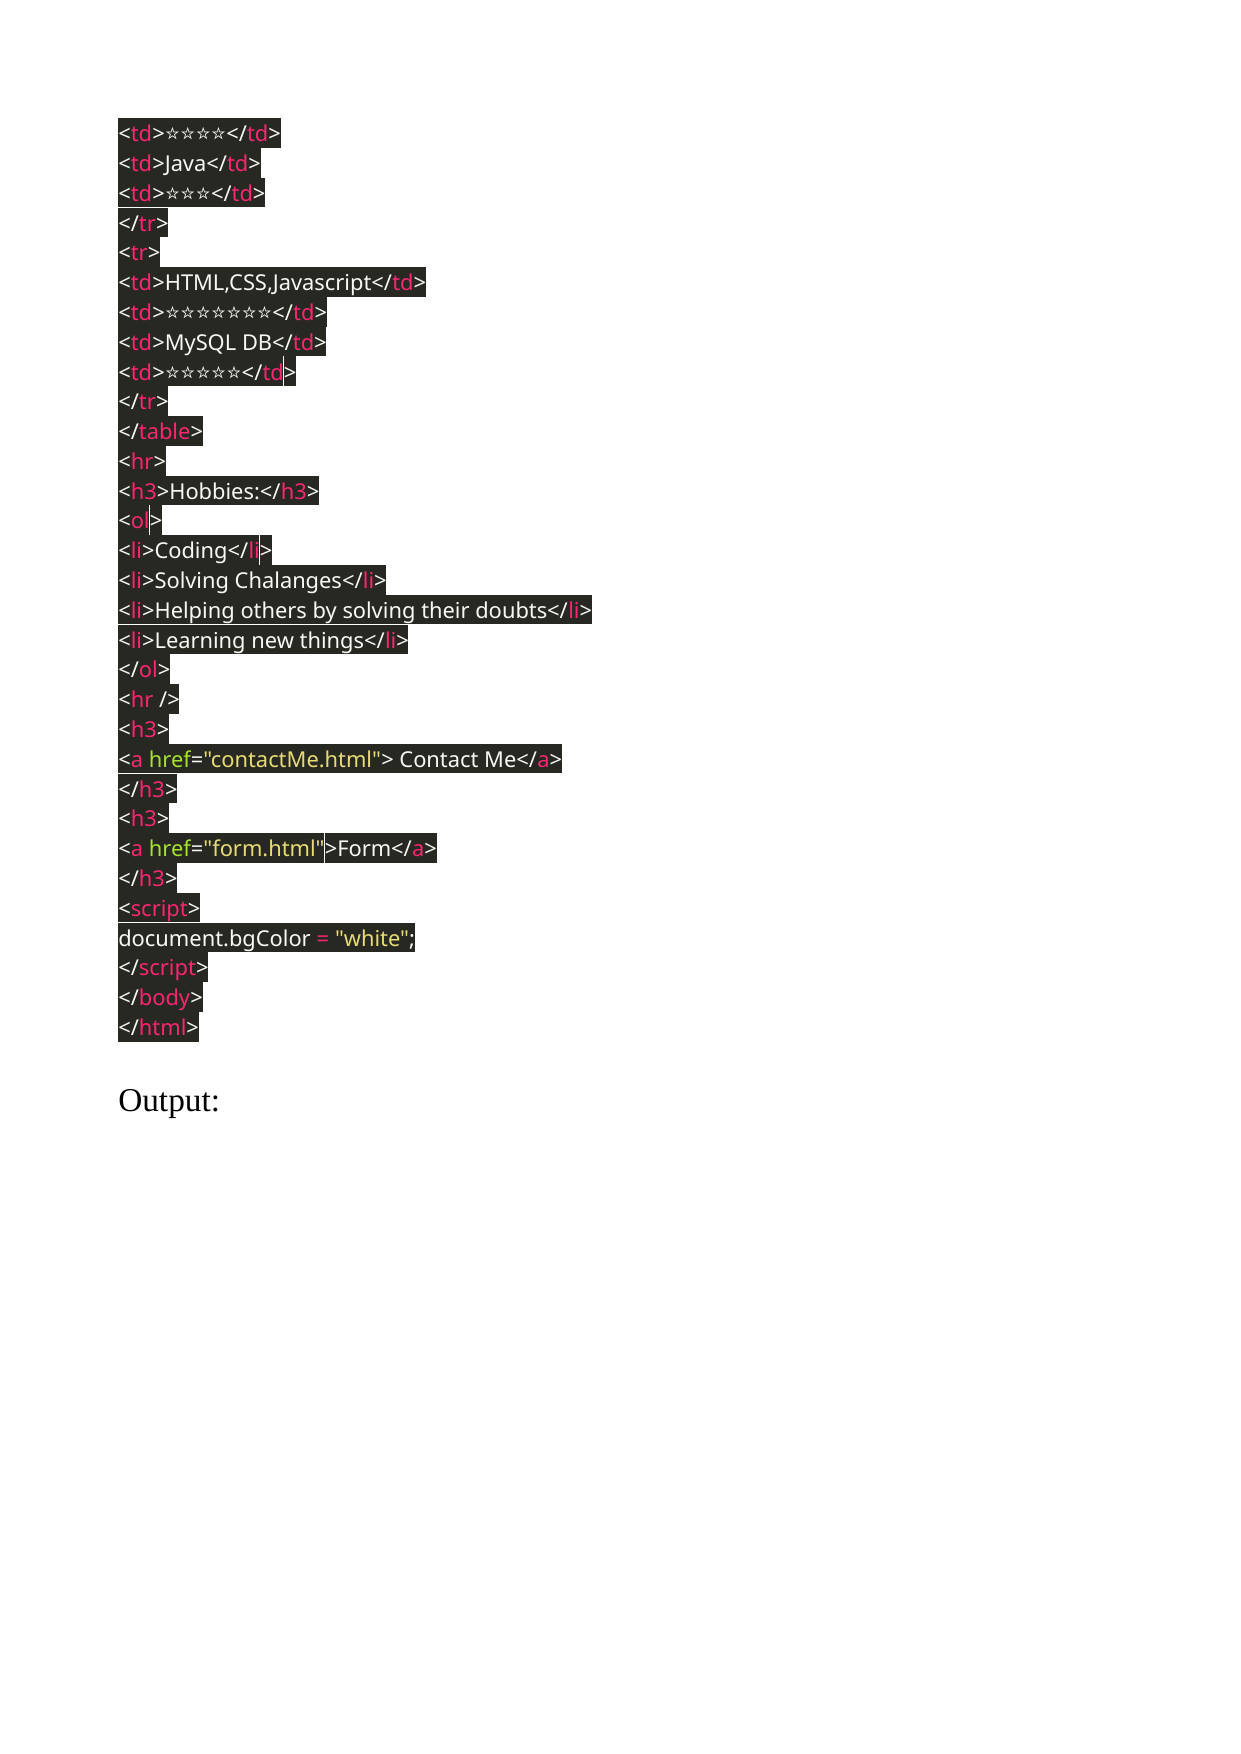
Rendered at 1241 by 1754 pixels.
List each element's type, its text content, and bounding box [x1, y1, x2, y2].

text </script> [118, 952, 1122, 982]
text <h3>Hobbies:</h3> [118, 476, 1122, 505]
text <ol> [118, 505, 1122, 535]
text <script> [118, 893, 1122, 922]
text <h3> [118, 714, 1122, 744]
text Output: [118, 1080, 1122, 1118]
text <td>⭐⭐⭐⭐</td> [118, 118, 1122, 148]
text <td>Java</td> [118, 148, 1122, 178]
text <td>⭐⭐⭐</td> [118, 178, 1122, 207]
text <hr /> [118, 684, 1122, 714]
text </h3> [118, 773, 1122, 803]
text </tr> [118, 386, 1122, 416]
text </html> [118, 1012, 1122, 1042]
text <hr> [118, 446, 1122, 476]
text </table> [118, 416, 1122, 446]
text </h3> [118, 863, 1122, 893]
text <h3> [118, 803, 1122, 833]
text <li>Helping others by solving their doubts</li> [118, 595, 1122, 624]
text <a href="form.html">Form</a> [118, 833, 1122, 863]
text </ol> [118, 654, 1122, 684]
text <a href="contactMe.html"> Contact Me</a> [118, 744, 1122, 773]
text <li>Solving Chalanges</li> [118, 565, 1122, 595]
text <li>Coding</li> [118, 535, 1122, 565]
text <td>HTML,CSS,Javascript</td> [118, 267, 1122, 297]
text <tr> [118, 237, 1122, 267]
text <li>Learning new things</li> [118, 624, 1122, 654]
text <td>⭐⭐⭐⭐⭐</td> [118, 356, 1122, 386]
text <td>⭐⭐⭐⭐⭐⭐⭐</td> [118, 297, 1122, 327]
text <td>MySQL DB</td> [118, 327, 1122, 356]
text document.bgColor = "white"; [118, 922, 1122, 952]
text </tr> [118, 207, 1122, 237]
text </body> [118, 982, 1122, 1012]
